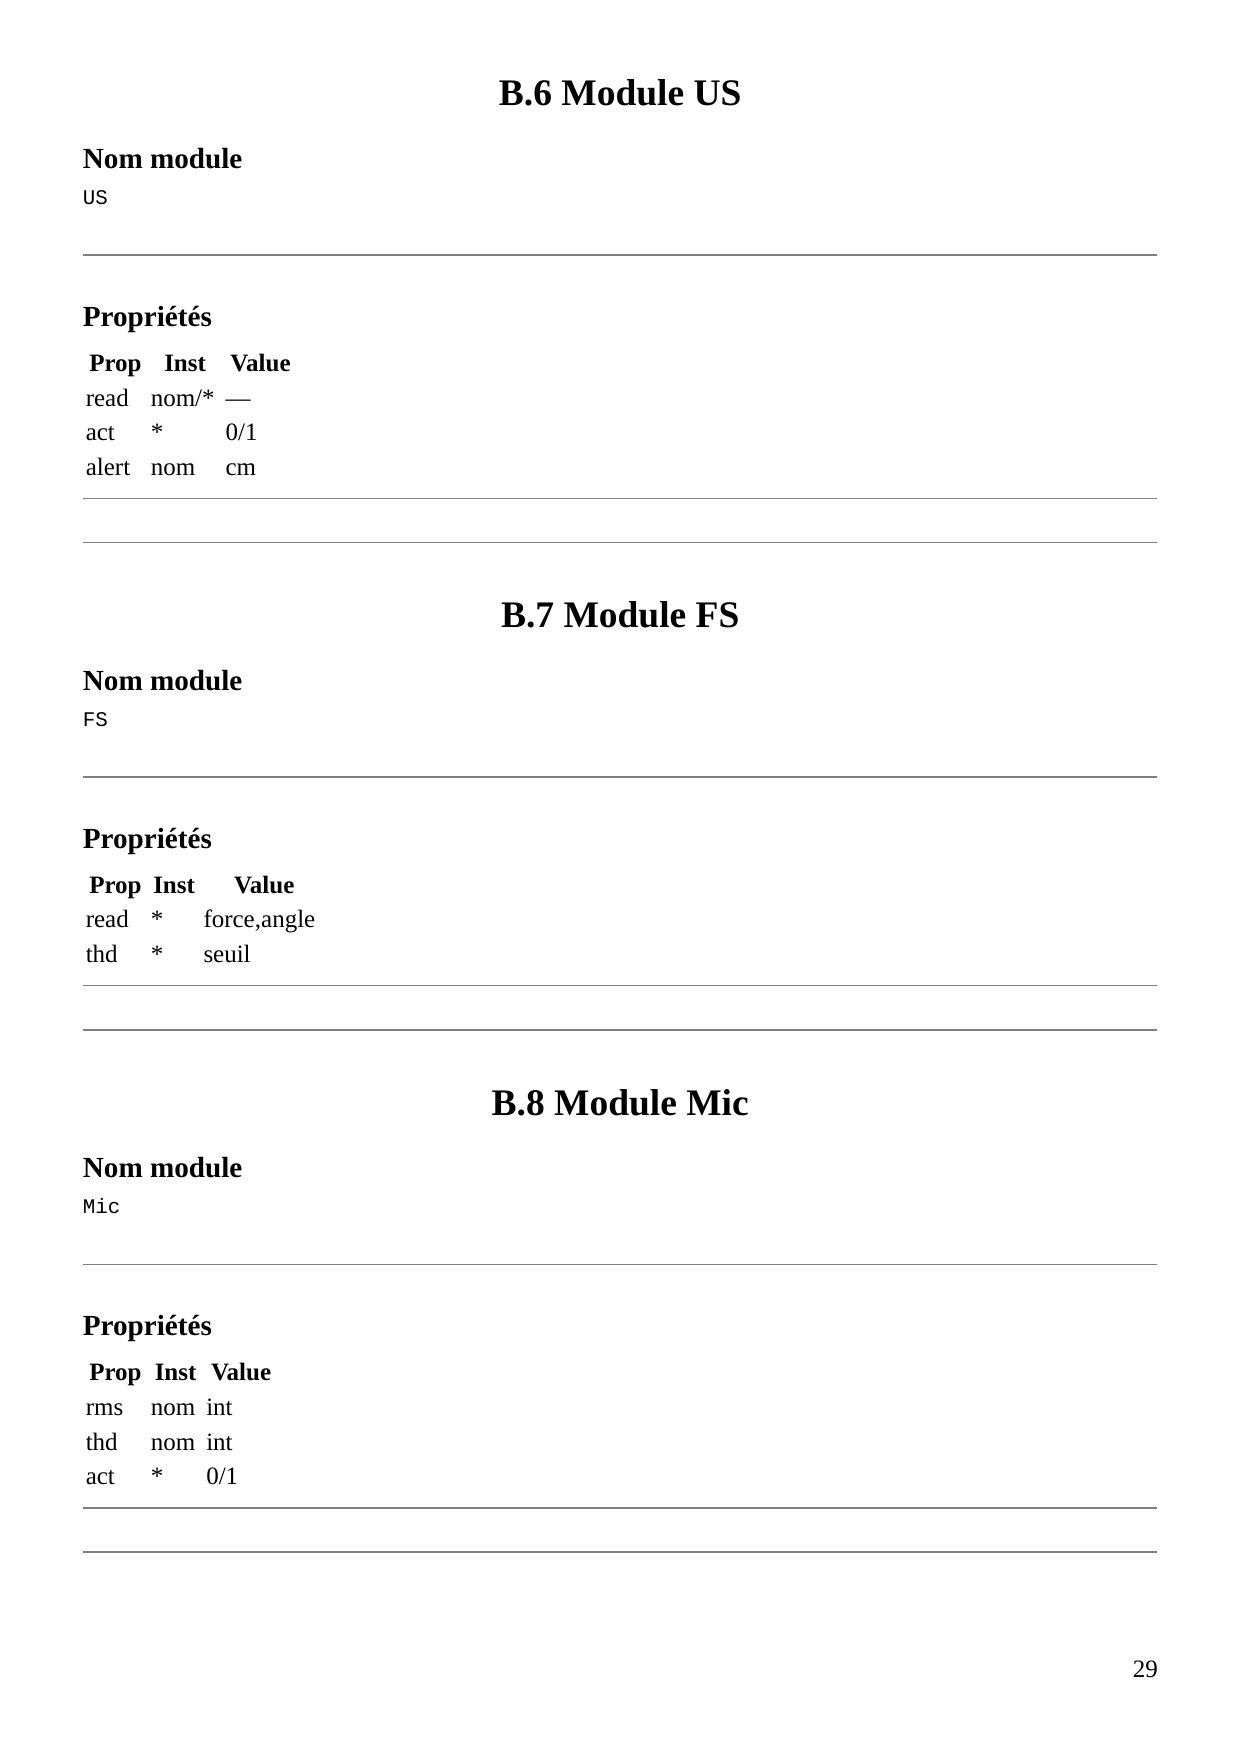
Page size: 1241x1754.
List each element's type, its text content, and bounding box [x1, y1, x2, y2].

table_cell nom [148, 1389, 203, 1424]
table_cell seuil [200, 936, 328, 971]
subtitle Nom module [83, 1150, 1157, 1184]
table_cell int [203, 1389, 279, 1424]
table_cell thd [83, 936, 148, 971]
table_header Value [203, 1355, 279, 1389]
subtitle Propriétés [83, 299, 1157, 333]
table_cell int [203, 1424, 279, 1458]
table_cell act [83, 1458, 148, 1493]
table_cell read [83, 380, 148, 414]
table_cell read [83, 902, 148, 936]
table_cell 0/1 [203, 1458, 279, 1493]
table_cell rms [83, 1389, 148, 1424]
table_cell force,angle [200, 902, 328, 936]
table_header Value [223, 345, 298, 380]
table_cell * [148, 414, 222, 449]
text Mic [83, 1196, 1157, 1220]
table_header Prop [83, 1355, 148, 1389]
table_cell nom [148, 449, 222, 483]
table_cell alert [83, 449, 148, 483]
table_cell thd [83, 1424, 148, 1458]
table_cell nom/* [148, 380, 222, 414]
text US [83, 187, 1157, 211]
table_cell * [148, 902, 200, 936]
table_cell * [148, 1458, 203, 1493]
table_cell cm [223, 449, 298, 483]
table_cell — [223, 380, 298, 414]
table_cell act [83, 414, 148, 449]
table_header Value [200, 867, 328, 902]
table_cell * [148, 936, 200, 971]
subtitle Propriétés [83, 821, 1157, 854]
subtitle B.8 Module Mic [83, 1080, 1157, 1123]
table_cell nom [148, 1424, 203, 1458]
subtitle B.6 Module US [83, 71, 1157, 114]
table_header Inst [148, 1355, 203, 1389]
subtitle Nom module [83, 141, 1157, 174]
subtitle Nom module [83, 663, 1157, 697]
table_header Prop [83, 867, 148, 902]
table_header Inst [148, 345, 222, 380]
subtitle B.7 Module FS [83, 593, 1157, 636]
subtitle Propriétés [83, 1308, 1157, 1342]
text FS [83, 709, 1157, 733]
table_header Prop [83, 345, 148, 380]
table_cell 0/1 [223, 414, 298, 449]
table_header Inst [148, 867, 200, 902]
